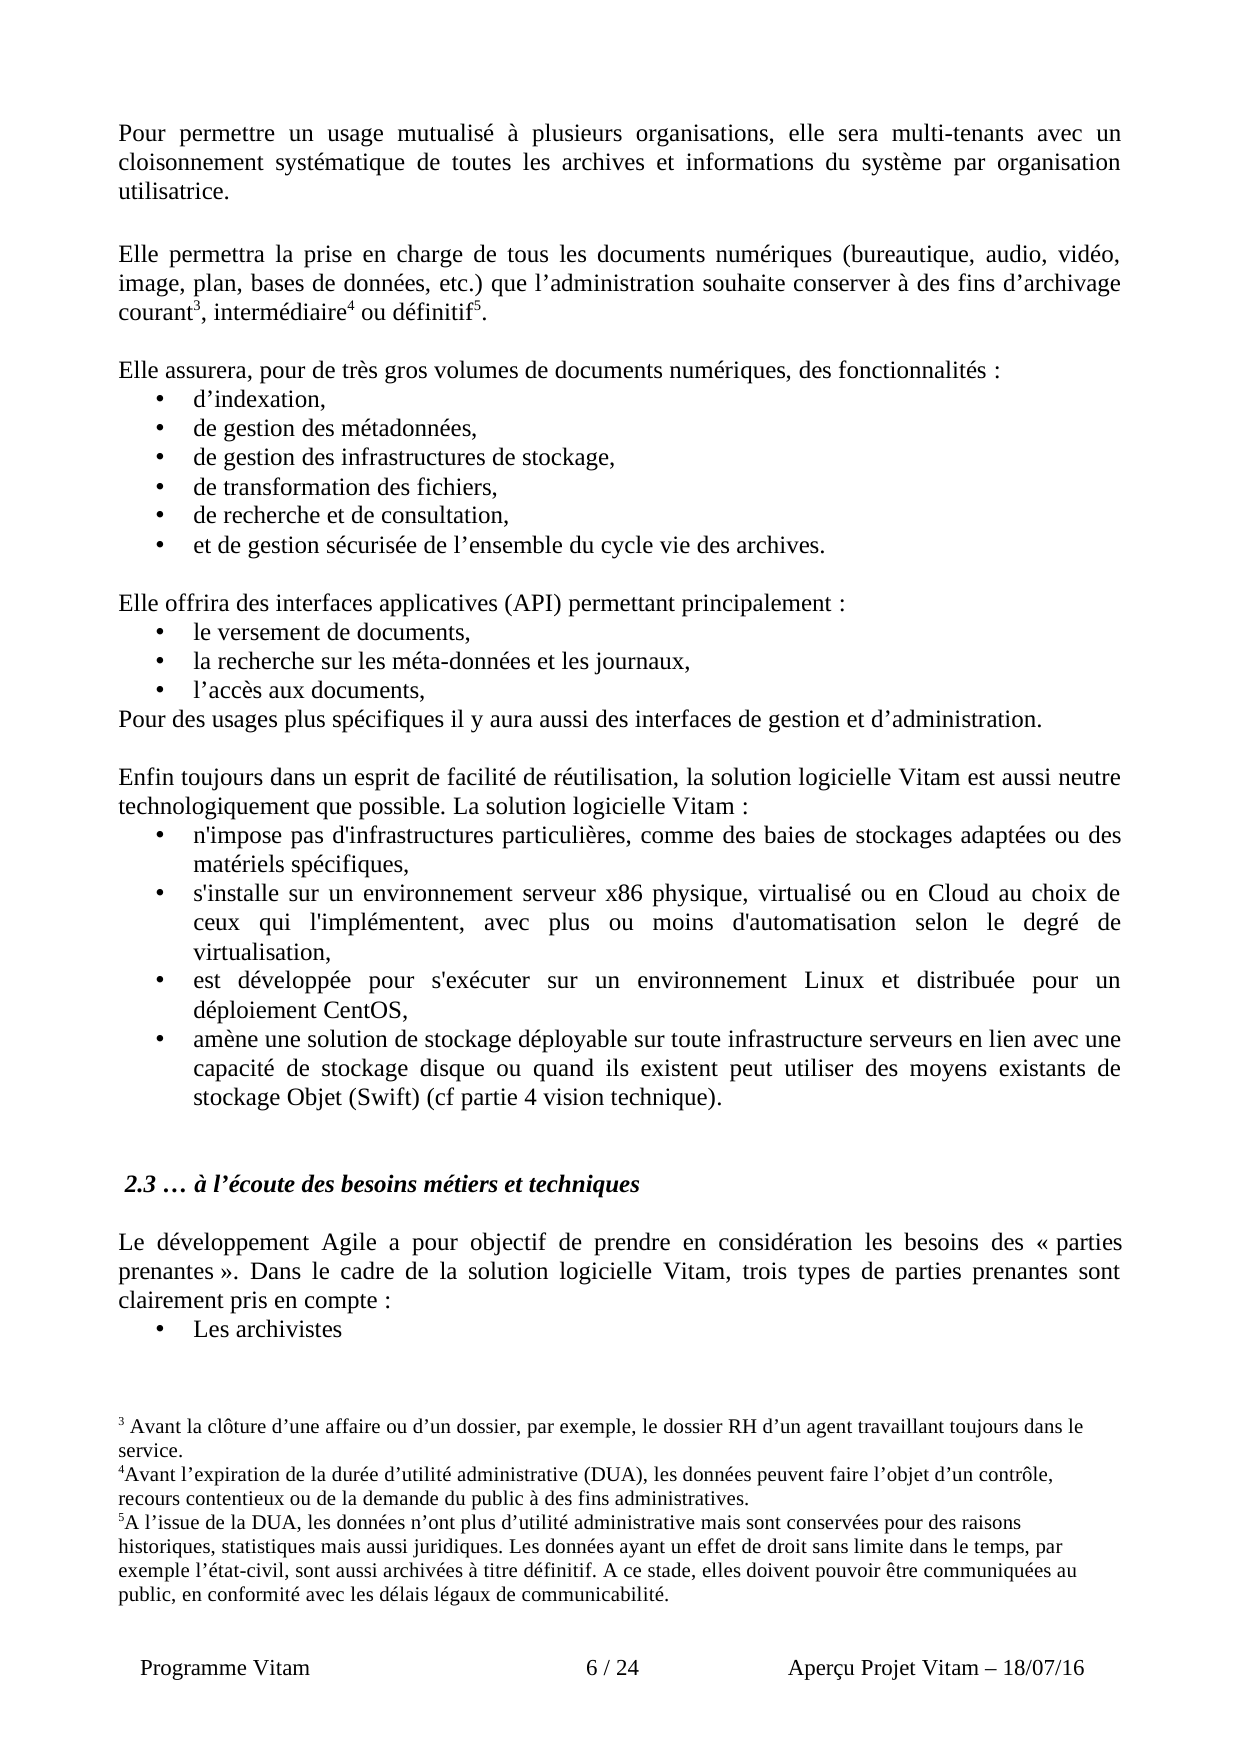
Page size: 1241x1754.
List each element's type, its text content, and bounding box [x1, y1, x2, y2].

list de recherche et de consultation, [156, 500, 1122, 529]
list l’accès aux documents, [156, 675, 1122, 704]
list de gestion des métadonnées, [156, 413, 1122, 442]
subtitle … à l’écoute des besoins métiers et techniques [118, 1169, 1122, 1198]
list Les archivistes [156, 1314, 1122, 1343]
list de transformation des fichiers, [156, 471, 1122, 500]
list le versement de documents, [156, 617, 1122, 646]
list amène une solution de stockage déployable sur toute infrastructure serveurs en lien avec une capacité de stockage disque ou quand ils existent peut utiliser des moyens existants de stockage Objet (Swift) (cf partie 4 vision technique). [156, 1023, 1122, 1111]
list n'impose pas d'infrastructures particulières, comme des baies de stockages adaptées ou des matériels spécifiques, [156, 820, 1122, 878]
list la recherche sur les méta-données et les journaux, [156, 646, 1122, 675]
text Elle permettra la prise en charge de tous les documents numériques (bureautique, audio, vidéo, image, plan, bases de données, etc.) que l’administration souhaite conserver à des fins d’archivage courant, intermédiaire ou définitif. [118, 239, 1122, 326]
text Avant l’expiration de la durée d’utilité administrative (DUA), les données peuvent faire l’objet d’un contrôle, recours contentieux ou de la demande du public à des fins administratives. [118, 1462, 1122, 1510]
list de gestion des infrastructures de stockage, [156, 442, 1122, 471]
text Enfin toujours dans un esprit de facilité de réutilisation, la solution logicielle Vitam est aussi neutre technologiquement que possible. La solution logicielle Vitam : [118, 762, 1122, 820]
list s'installe sur un environnement serveur x86 physique, virtualisé ou en Cloud au choix de ceux qui l'implémentent, avec plus ou moins d'automatisation selon le degré de virtualisation, [156, 878, 1122, 965]
list et de gestion sécurisée de l’ensemble du cycle vie des archives. [156, 529, 1122, 558]
list est développée pour s'exécuter sur un environnement Linux et distribuée pour un déploiement CentOS, [156, 965, 1122, 1023]
text Le développement Agile a pour objectif de prendre en considération les besoins des « parties prenantes ». Dans le cadre de la solution logicielle Vitam, trois types de parties prenantes sont clairement pris en compte : [118, 1227, 1122, 1314]
text Pour permettre un usage mutualisé à plusieurs organisations, elle sera multi-tenants avec un cloisonnement systématique de toutes les archives et informations du système par organisation utilisatrice. [118, 118, 1122, 205]
text A l’issue de la DUA, les données n’ont plus d’utilité administrative mais sont conservées pour des raisons historiques, statistiques mais aussi juridiques. Les données ayant un effet de droit sans limite dans le temps, par exemple l’état-civil, sont aussi archivées à titre définitif. A ce stade, elles doivent pouvoir être communiquées au public, en conformité avec les délais légaux de communicabilité. [118, 1510, 1122, 1606]
text Avant la clôture d’une affaire ou d’un dossier, par exemple, le dossier RH d’un agent travaillant toujours dans le service. [118, 1414, 1122, 1462]
list d’indexation, [156, 384, 1122, 413]
text Elle offrira des interfaces applicatives (API) permettant principalement : [118, 588, 1122, 617]
text Pour des usages plus spécifiques il y aura aussi des interfaces de gestion et d’administration. [118, 704, 1122, 733]
text Elle assurera, pour de très gros volumes de documents numériques, des fonctionnalités : [118, 355, 1122, 384]
